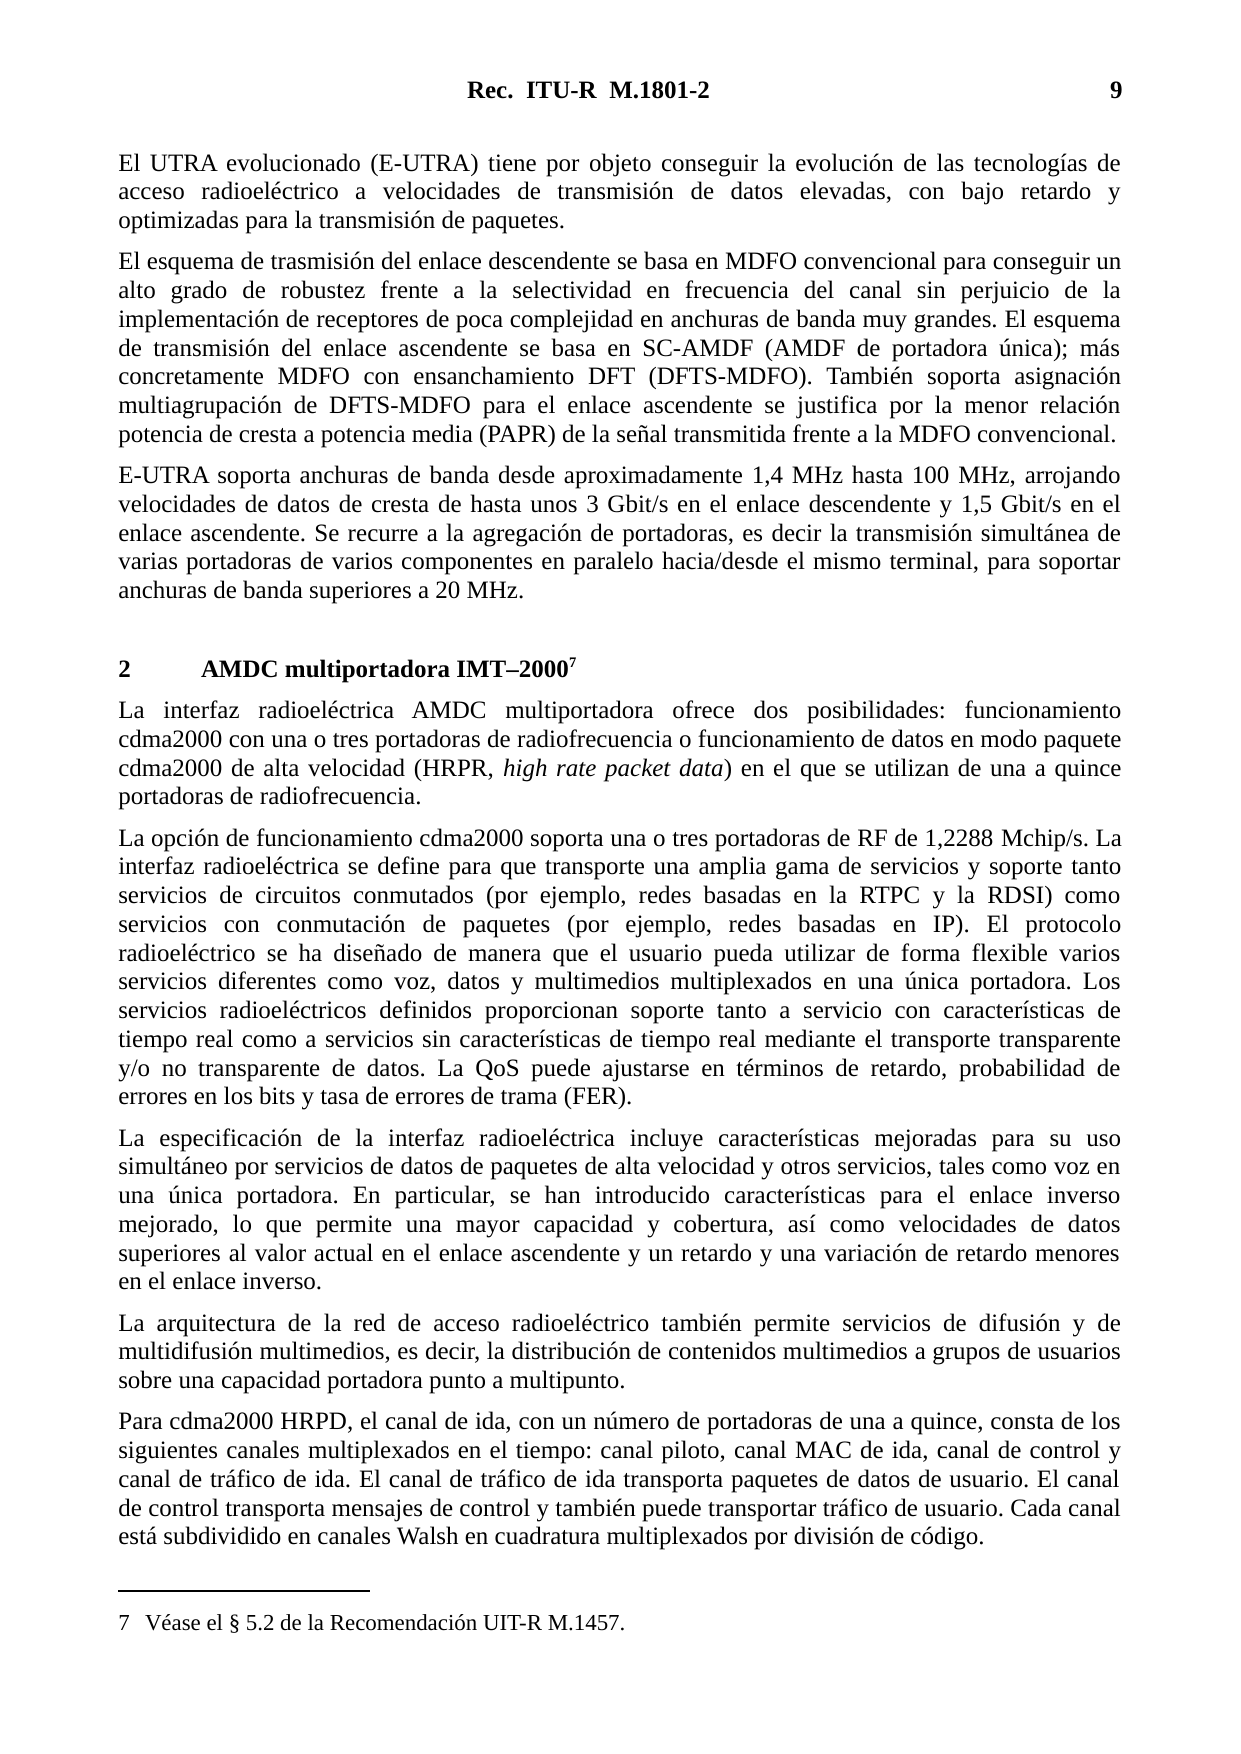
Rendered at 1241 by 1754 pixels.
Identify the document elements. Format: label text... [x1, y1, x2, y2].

text El esquema de trasmisión del enlace descendente se basa en MDFO convencional para conseguir un alto grado de robustez frente a la selectividad en frecuencia del canal sin perjuicio de la implementación de receptores de poca complejidad en anchuras de banda muy grandes. El esquema de transmisión del enlace ascendente se basa en SC-AMDF (AMDF de portadora única); más concretamente MDFO con ensanchamiento DFT (DFTS-MDFO). También soporta asignación multiagrupación de DFTS-MDFO para el enlace ascendente se justifica por la menor relación potencia de cresta a potencia media (PAPR) de la señal transmitida frente a la MDFO convencional. [118, 246, 1122, 448]
text El UTRA evolucionado (E-UTRA) tiene por objeto conseguir la evolución de las tecnologías de acceso radioeléctrico a velocidades de transmisión de datos elevadas, con bajo retardo y optimizadas para la transmisión de paquetes. [118, 148, 1122, 234]
subtitle 2 AMDC multiportadora IMT–2000 [118, 654, 1122, 683]
text Para cdma2000 HRPD, el canal de ida, con un número de portadoras de una a quince, consta de los siguientes canales multiplexados en el tiempo: canal piloto, canal MAC de ida, canal de control y canal de tráfico de ida. El canal de tráfico de ida transporta paquetes de datos de usuario. El canal de control transporta mensajes de control y también puede transportar tráfico de usuario. Cada canal está subdividido en canales Walsh en cuadratura multiplexados por división de código. [118, 1406, 1122, 1550]
text La opción de funcionamiento cdma2000 soporta una o tres portadoras de RF de 1,2288 Mchip/s. La interfaz radioeléctrica se define para que transporte una amplia gama de servicios y soporte tanto servicios de circuitos conmutados (por ejemplo, redes basadas en la RTPC y la RDSI) como servicios con conmutación de paquetes (por ejemplo, redes basadas en IP). El protocolo radioeléctrico se ha diseñado de manera que el usuario pueda utilizar de forma flexible varios servicios diferentes como voz, datos y multimedios multiplexados en una única portadora. Los servicios radioeléctricos definidos proporcionan soporte tanto a servicio con características de tiempo real como a servicios sin características de tiempo real mediante el transporte transparente y/o no transparente de datos. La QoS puede ajustarse en términos de retardo, probabilidad de errores en los bits y tasa de errores de trama (FER). [118, 823, 1122, 1110]
text La arquitectura de la red de acceso radioeléctrico también permite servicios de difusión y de multidifusión multimedios, es decir, la distribución de contenidos multimedios a grupos de usuarios sobre una capacidad portadora punto a multipunto. [118, 1308, 1122, 1394]
text La especificación de la interfaz radioeléctrica incluye características mejoradas para su uso simultáneo por servicios de datos de paquetes de alta velocidad y otros servicios, tales como voz en una única portadora. En particular, se han introducido características para el enlace inverso mejorado, lo que permite una mayor capacidad y cobertura, así como velocidades de datos superiores al valor actual en el enlace ascendente y un retardo y una variación de retardo menores en el enlace inverso. [118, 1123, 1122, 1295]
text Véase el § 5.2 de la Recomendación UIT-R M.1457. [118, 1609, 1122, 1636]
text La interfaz radioeléctrica AMDC multiportadora ofrece dos posibilidades: funcionamiento cdma2000 con una o tres portadoras de radiofrecuencia o funcionamiento de datos en modo paquete cdma2000 de alta velocidad (HRPR, high rate packet data) en el que se utilizan de una a quince portadoras de radiofrecuencia. [118, 695, 1122, 810]
text E-UTRA soporta anchuras de banda desde aproximadamente 1,4 MHz hasta 100 MHz, arrojando velocidades de datos de cresta de hasta unos 3 Gbit/s en el enlace descendente y 1,5 Gbit/s en el enlace ascendente. Se recurre a la agregación de portadoras, es decir la transmisión simultánea de varias portadoras de varios componentes en paralelo hacia/desde el mismo terminal, para soportar anchuras de banda superiores a 20 MHz. [118, 460, 1122, 604]
